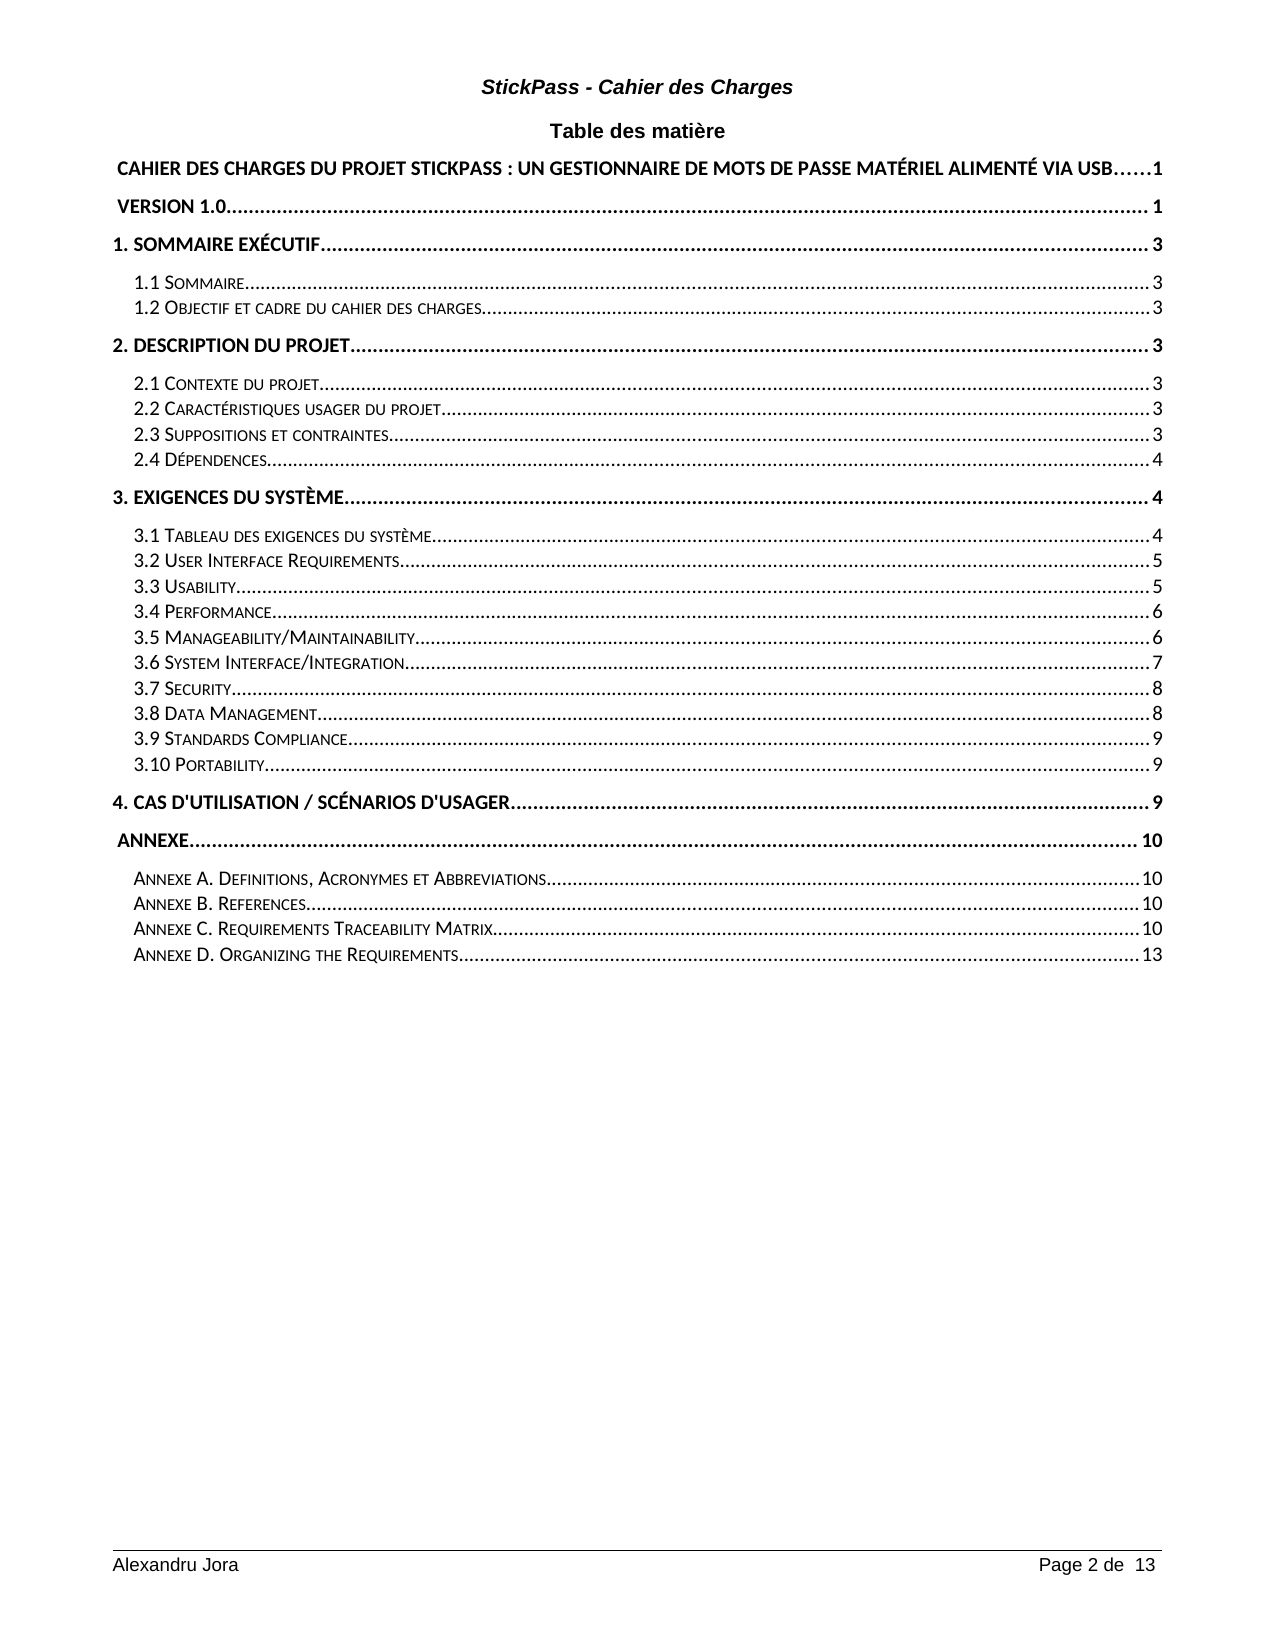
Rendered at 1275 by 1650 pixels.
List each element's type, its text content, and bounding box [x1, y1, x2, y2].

text 3.8 Data Management 8 [133, 700, 1162, 726]
text 1.1 Sommaire 3 [133, 269, 1162, 294]
text 3. Exigences du système 4 [112, 484, 1162, 510]
text 3.9 Standards Compliance 9 [133, 726, 1162, 751]
text 3.7 Security 8 [133, 675, 1162, 700]
text ANNEXE 10 [112, 827, 1162, 852]
text 1. Sommaire exécutif 3 [112, 231, 1162, 256]
text 1.2 Objectif et cadre du cahier des charges 3 [133, 294, 1162, 320]
text 3.6 System Interface/Integration 7 [133, 649, 1162, 675]
text 3.1 Tableau des exigences du système 4 [133, 522, 1162, 548]
text 3.4 Performance 6 [133, 598, 1162, 624]
text 2.3 Suppositions et contraintes 3 [133, 421, 1162, 446]
text 2.2 Caractéristiques usager du projet 3 [133, 396, 1162, 421]
text Version 1.0 1 [112, 193, 1162, 218]
text Annexe D. Organizing the Requirements 13 [133, 941, 1162, 966]
text 2.1 Contexte du projet 3 [133, 370, 1162, 396]
text Annexe A. Definitions, Acronymes et Abbreviations 10 [133, 865, 1162, 890]
text 4. Cas d'utilisation / scénarios d'usager 9 [112, 789, 1162, 814]
text 3.10 Portability 9 [133, 751, 1162, 776]
text 3.2 User Interface Requirements 5 [133, 548, 1162, 573]
text 2.4 Dépendences 4 [133, 446, 1162, 472]
text 3.3 Usability 5 [133, 573, 1162, 598]
text Table des matière [112, 119, 1162, 143]
text Cahier des Charges du projet StickPass : un gestionnaire de mots de passe matériel alimenté via USB 1 [112, 155, 1162, 181]
text Annexe C. Requirements Traceability Matrix 10 [133, 916, 1162, 941]
text Annexe B. References 10 [133, 890, 1162, 916]
text 2. Description du projet 3 [112, 332, 1162, 358]
text 3.5 Manageability/Maintainability 6 [133, 624, 1162, 649]
